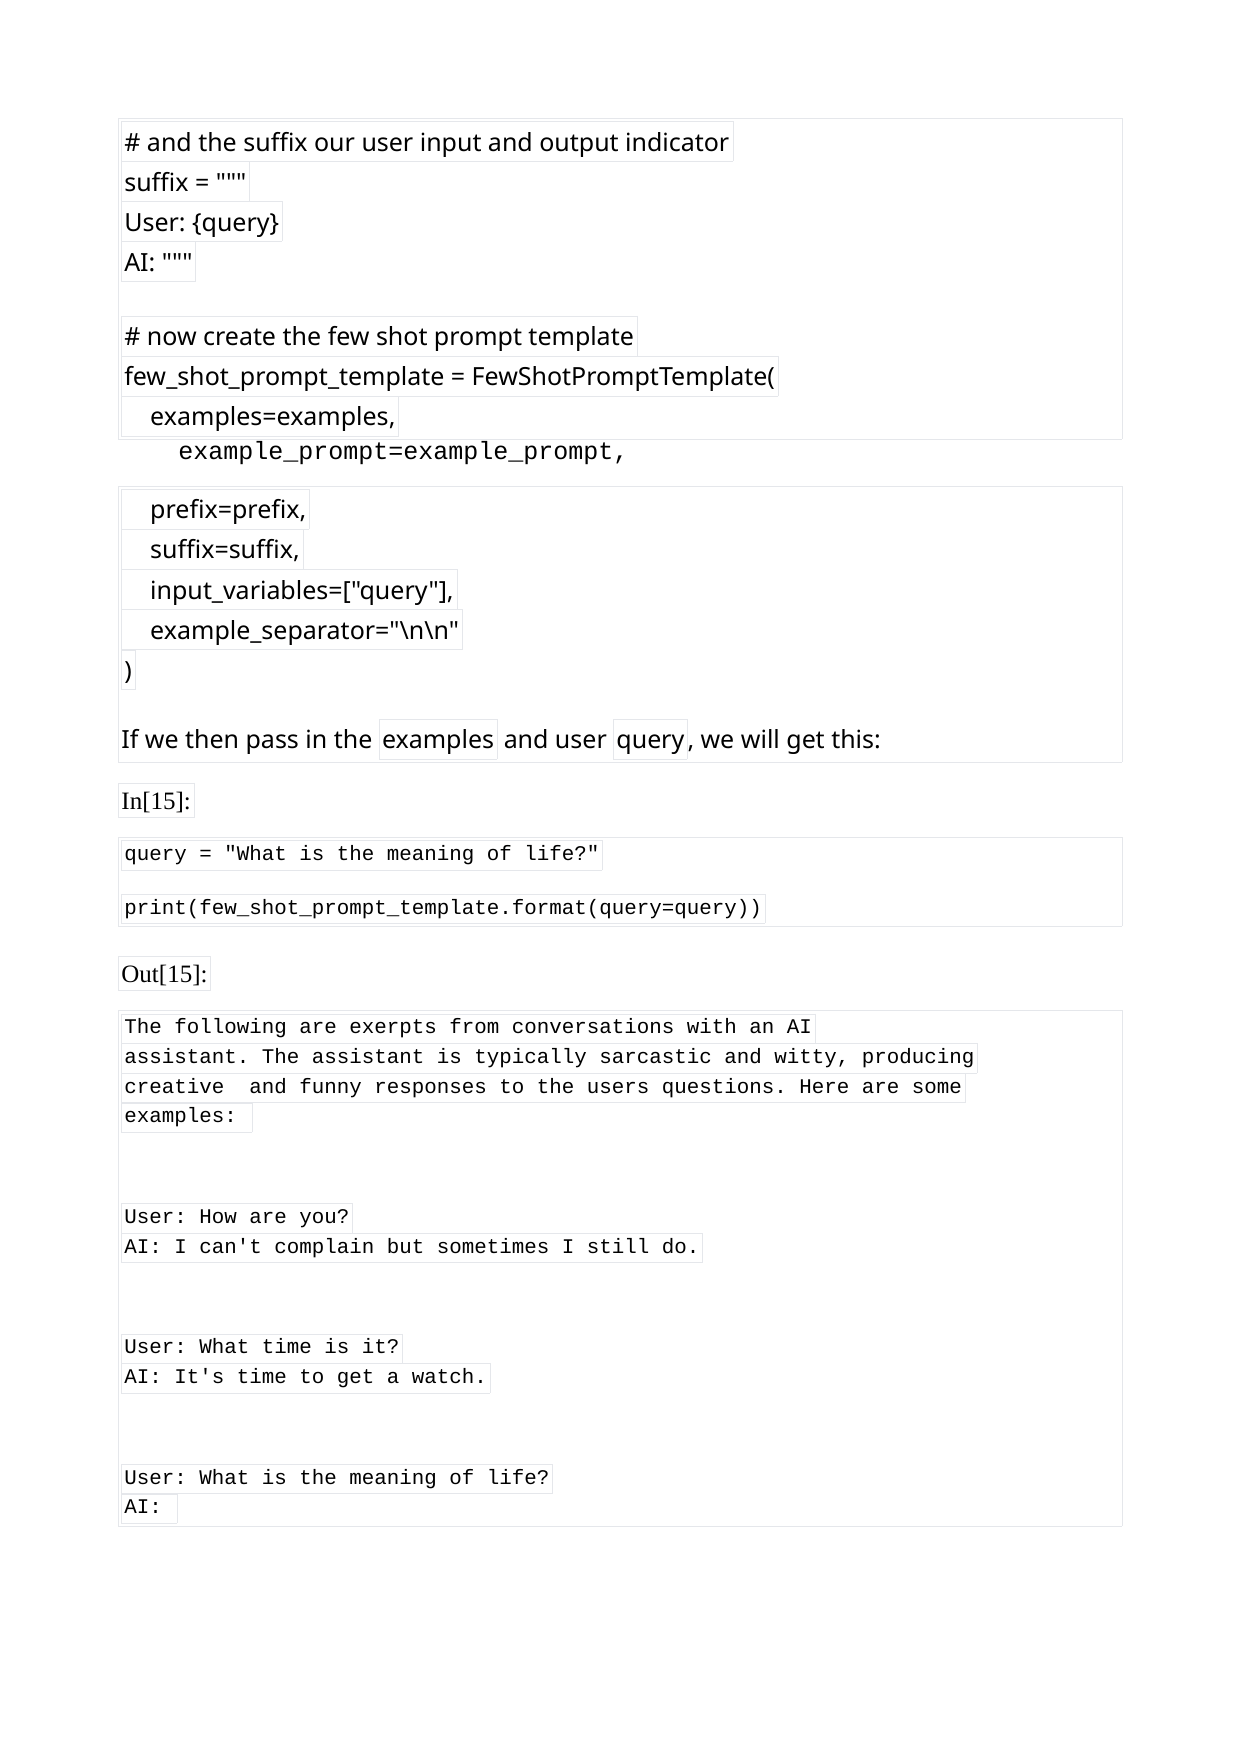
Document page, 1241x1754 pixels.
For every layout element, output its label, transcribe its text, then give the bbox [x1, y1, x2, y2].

text ) [122, 651, 135, 689]
text few_shot_prompt_template = FewShotPromptTemplate( [638, 353, 1122, 393]
text [196, 238, 1122, 282]
text input_variables=["query"], [122, 570, 457, 606]
text examples=examples, [119, 393, 1122, 439]
text examples: [122, 1104, 252, 1132]
text AI: [119, 1490, 1122, 1526]
text suffix = """ [122, 158, 1122, 198]
text assistant. The assistant is typically sarcastic and witty, producing [816, 1040, 1122, 1070]
text [458, 606, 1122, 646]
text few_shot_prompt_template = FewShotPromptTemplate( [122, 357, 778, 393]
text AI: I can't complain but sometimes I still do. [122, 1234, 702, 1262]
text The following are exerpts from conversations with an AI [119, 1011, 1122, 1040]
text assistant. The assistant is typically sarcastic and witty, producing [122, 1044, 977, 1070]
text input_variables=["query"], [304, 566, 1122, 606]
text In[15]: [119, 784, 194, 817]
text User: What is the meaning of life? [119, 1461, 1122, 1490]
text AI: """ [122, 242, 195, 281]
text print(few_shot_prompt_template.format(query=query)) [119, 891, 1122, 926]
text AI: It's time to get a watch. [403, 1360, 1122, 1393]
text [211, 956, 1122, 991]
text AI: It's time to get a watch. [122, 1364, 490, 1393]
text suffix=suffix, [122, 530, 303, 566]
text [966, 1070, 1122, 1099]
text If we then pass in the examples and user query, we will get this: [119, 716, 1122, 762]
text [195, 783, 1122, 817]
text # now create the few shot prompt template [119, 313, 1122, 353]
text # and the suffix our user input and output indicator [119, 119, 1122, 158]
text User: How are you? [119, 1200, 1122, 1230]
text Out[15]: [119, 957, 210, 990]
text creative and funny responses to the users questions. Here are some [122, 1074, 965, 1099]
text prefix=prefix, [119, 487, 1122, 526]
text [136, 646, 1122, 689]
text User: {query} [250, 198, 1122, 238]
text [253, 1099, 1122, 1132]
text example_prompt=example_prompt, [118, 440, 1122, 467]
text User: What time is it? [119, 1330, 1122, 1360]
text query = "What is the meaning of life?" [119, 838, 1122, 870]
text example_separator="\n\n" [122, 610, 462, 646]
text [304, 526, 1122, 566]
text User: {query} [122, 202, 282, 238]
text AI: I can't complain but sometimes I still do. [353, 1230, 1122, 1262]
